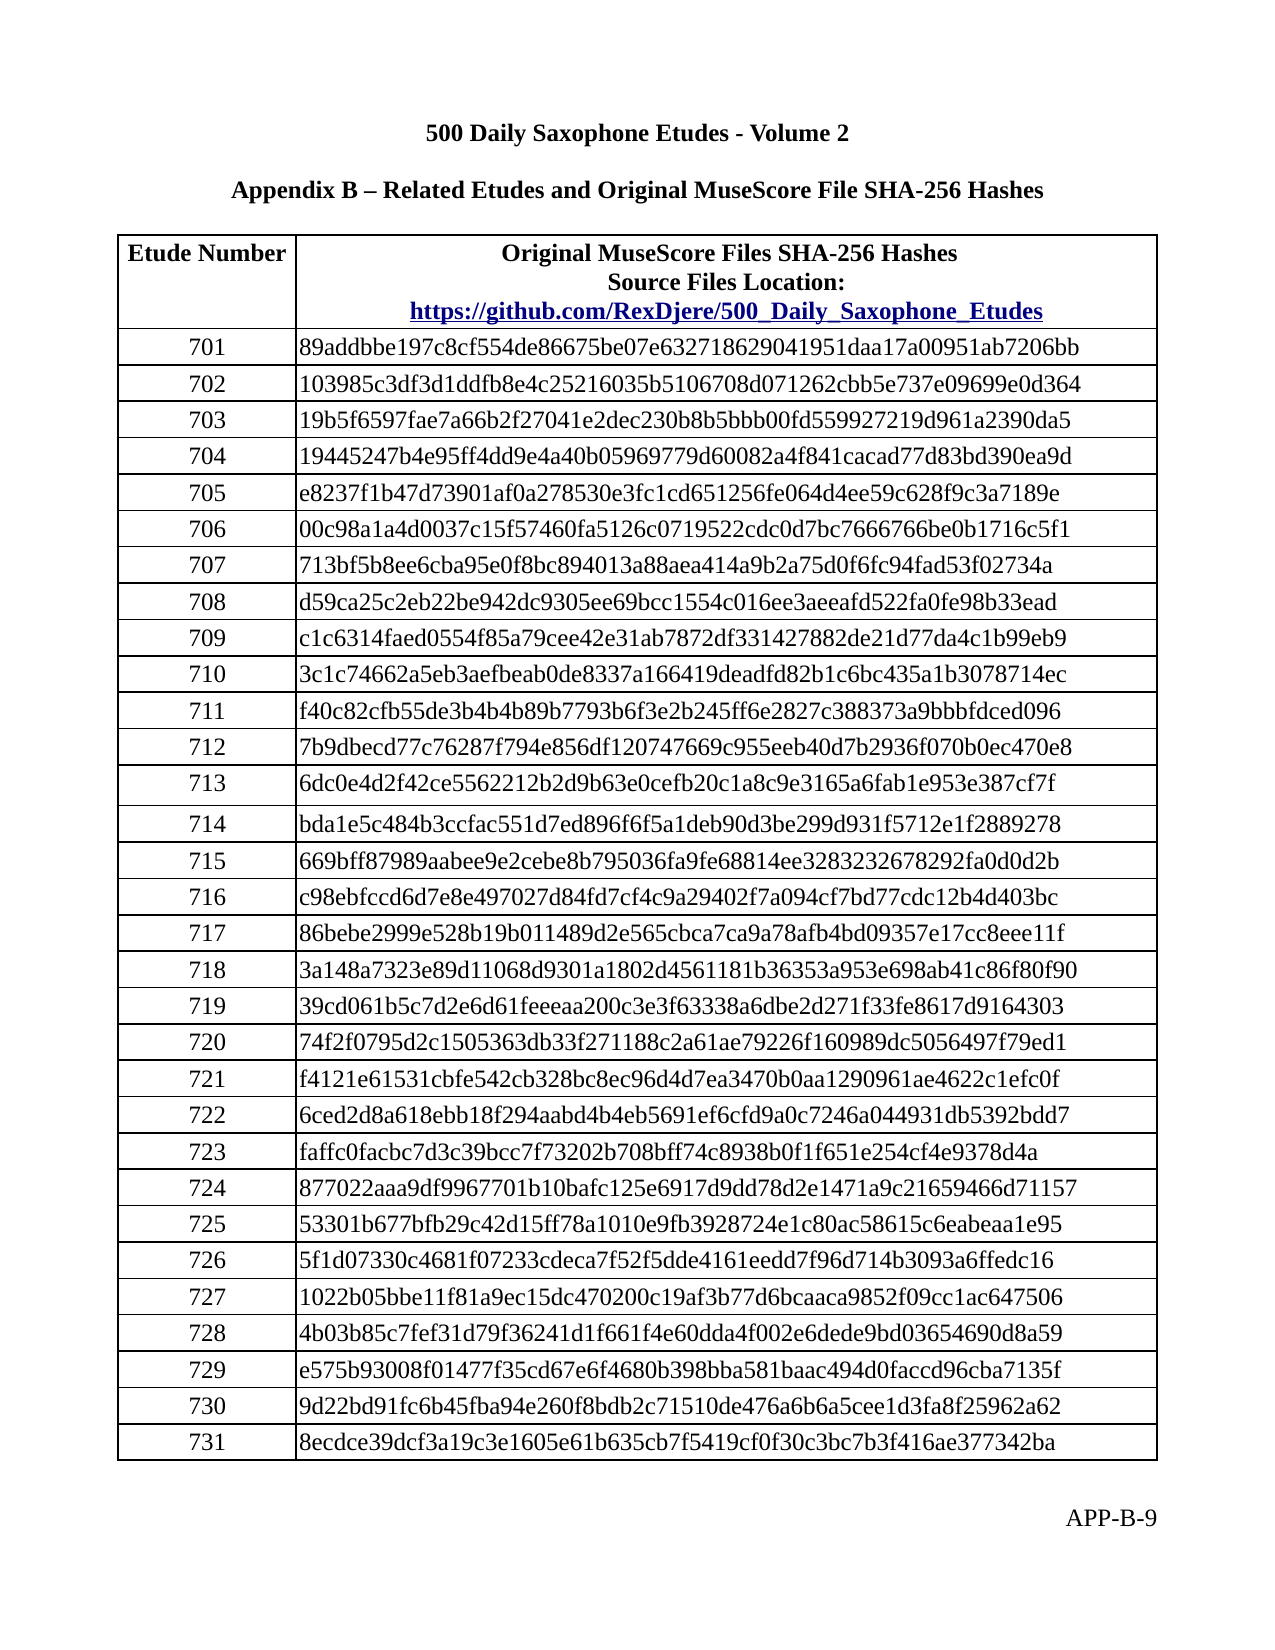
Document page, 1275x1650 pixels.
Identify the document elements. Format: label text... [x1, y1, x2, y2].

table_cell c98ebfccd6d7e8e497027d84fd7cf4c9a29402f7a094cf7bd77cdc12b4d403bc [297, 879, 1156, 914]
table_cell 702 [119, 366, 295, 400]
table_cell 701 [119, 329, 295, 364]
table_cell c1c6314faed0554f85a79cee42e31ab7872df331427882de21d77da4c1b99eb9 [297, 620, 1156, 655]
table_cell 714 [119, 806, 295, 841]
table_cell 86bebe2999e528b19b011489d2e565cbca7ca9a78afb4bd09357e17cc8eee11f [297, 916, 1156, 950]
table_cell 723 [119, 1134, 295, 1168]
table_cell 103985c3df3d1ddfb8e4c25216035b5106708d071262cbb5e737e09699e0d364 [297, 366, 1156, 400]
table_cell 710 [119, 657, 295, 691]
table_cell 718 [119, 952, 295, 987]
table_cell 727 [119, 1279, 295, 1314]
table_cell 729 [119, 1352, 295, 1386]
table_cell 712 [119, 729, 295, 764]
table_cell 713 [119, 766, 295, 805]
table_cell 719 [119, 988, 295, 1023]
table_cell 721 [119, 1061, 295, 1096]
table_cell 74f2f0795d2c1505363db33f271188c2a61ae79226f160989dc5056497f79ed1 [297, 1025, 1156, 1059]
table_cell f40c82cfb55de3b4b4b89b7793b6f3e2b245ff6e2827c388373a9bbbfdced096 [297, 693, 1156, 728]
table_cell d59ca25c2eb22be942dc9305ee69bcc1554c016ee3aeeafd522fa0fe98b33ead [297, 584, 1156, 618]
table_cell 706 [119, 511, 295, 546]
table_cell 669bff87989aabee9e2cebe8b795036fa9fe68814ee3283232678292fa0d0d2b [297, 843, 1156, 877]
table_cell e8237f1b47d73901af0a278530e3fc1cd651256fe064d4ee59c628f9c3a7189e [297, 475, 1156, 509]
table_cell 00c98a1a4d0037c15f57460fa5126c0719522cdc0d7bc7666766be0b1716c5f1 [297, 511, 1156, 546]
table_cell 8ecdce39dcf3a19c3e1605e61b635cb7f5419cf0f30c3bc7b3f416ae377342ba [297, 1425, 1156, 1459]
table_cell 728 [119, 1315, 295, 1350]
table_cell 722 [119, 1097, 295, 1132]
table_cell bda1e5c484b3ccfac551d7ed896f6f5a1deb90d3be299d931f5712e1f2889278 [297, 806, 1156, 841]
table_cell 5f1d07330c4681f07233cdeca7f52f5dde4161eedd7f96d714b3093a6ffedc16 [297, 1243, 1156, 1277]
table_cell 877022aaa9df9967701b10bafc125e6917d9dd78d2e1471a9c21659466d71157 [297, 1170, 1156, 1205]
table_cell 715 [119, 843, 295, 877]
table_cell 9d22bd91fc6b45fba94e260f8bdb2c71510de476a6b6a5cee1d3fa8f25962a62 [297, 1388, 1156, 1423]
table_cell 4b03b85c7fef31d79f36241d1f661f4e60dda4f002e6dede9bd03654690d8a59 [297, 1315, 1156, 1350]
table_cell faffc0facbc7d3c39bcc7f73202b708bff74c8938b0f1f651e254cf4e9378d4a [297, 1134, 1156, 1168]
table_cell 730 [119, 1388, 295, 1423]
table_cell 724 [119, 1170, 295, 1205]
table_cell 716 [119, 879, 295, 914]
table_cell 711 [119, 693, 295, 728]
table_cell 53301b677bfb29c42d15ff78a1010e9fb3928724e1c80ac58615c6eabeaa1e95 [297, 1206, 1156, 1241]
table_header Etude Number [119, 236, 295, 328]
table_cell 6ced2d8a618ebb18f294aabd4b4eb5691ef6cfd9a0c7246a044931db5392bdd7 [297, 1097, 1156, 1132]
table_cell 19445247b4e95ff4dd9e4a40b05969779d60082a4f841cacad77d83bd390ea9d [297, 438, 1156, 473]
table_cell 720 [119, 1025, 295, 1059]
table_cell 709 [119, 620, 295, 655]
table_cell 7b9dbecd77c76287f794e856df120747669c955eeb40d7b2936f070b0ec470e8 [297, 729, 1156, 764]
table_cell 89addbbe197c8cf554de86675be07e632718629041951daa17a00951ab7206bb [297, 329, 1156, 364]
table_cell 707 [119, 547, 295, 582]
table_cell 703 [119, 402, 295, 437]
table_cell 717 [119, 916, 295, 950]
table_cell e575b93008f01477f35cd67e6f4680b398bba581baac494d0faccd96cba7135f [297, 1352, 1156, 1386]
table_header Original MuseScore Files SHA-256 Hashes Source Files Location: https://github.com/RexDjere/500_Daily_Saxophone_Etudes [297, 236, 1156, 328]
table_cell 39cd061b5c7d2e6d61feeeaa200c3e3f63338a6dbe2d271f33fe8617d9164303 [297, 988, 1156, 1023]
table_cell 6dc0e4d2f42ce5562212b2d9b63e0cefb20c1a8c9e3165a6fab1e953e387cf7f [297, 766, 1156, 805]
table_cell 3c1c74662a5eb3aefbeab0de8337a166419deadfd82b1c6bc435a1b3078714ec [297, 657, 1156, 691]
table_cell 1022b05bbe11f81a9ec15dc470200c19af3b77d6bcaaca9852f09cc1ac647506 [297, 1279, 1156, 1314]
table_cell 713bf5b8ee6cba95e0f8bc894013a88aea414a9b2a75d0f6fc94fad53f02734a [297, 547, 1156, 582]
table_cell 731 [119, 1425, 295, 1459]
table_cell 704 [119, 438, 295, 473]
table_cell 726 [119, 1243, 295, 1277]
table_cell 3a148a7323e89d11068d9301a1802d4561181b36353a953e698ab41c86f80f90 [297, 952, 1156, 987]
table_cell 725 [119, 1206, 295, 1241]
table_cell 705 [119, 475, 295, 509]
table_cell 19b5f6597fae7a66b2f27041e2dec230b8b5bbb00fd559927219d961a2390da5 [297, 402, 1156, 437]
table_cell f4121e61531cbfe542cb328bc8ec96d4d7ea3470b0aa1290961ae4622c1efc0f [297, 1061, 1156, 1096]
table_cell 708 [119, 584, 295, 618]
